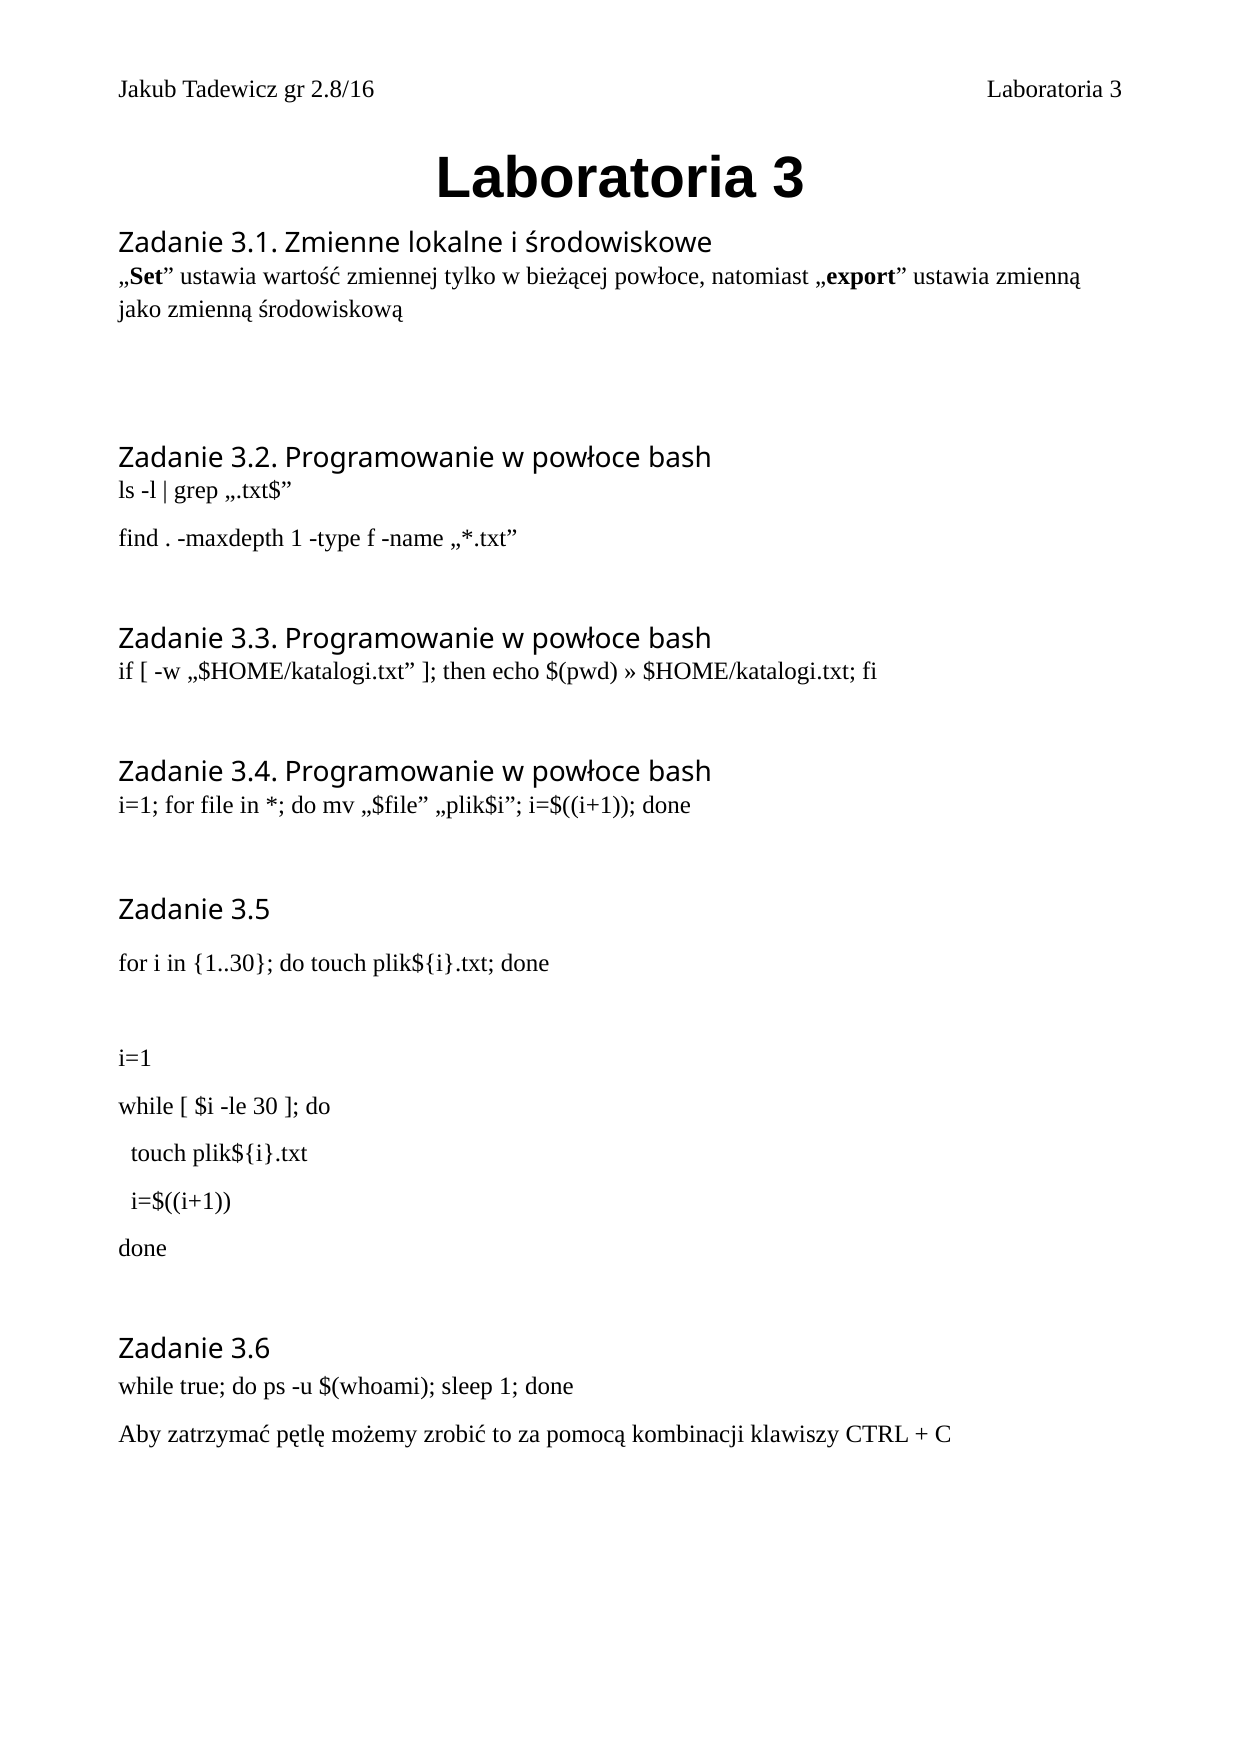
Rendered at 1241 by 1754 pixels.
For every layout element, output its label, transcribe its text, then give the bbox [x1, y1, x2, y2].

text Zadanie 3.4. Programowanie w powłoce bash [118, 752, 1122, 790]
text Zadanie 3.2. Programowanie w powłoce bash [118, 437, 1122, 475]
text touch plik${i}.txt [118, 1138, 1122, 1167]
text i=1; for file in *; do mv „$file” „plik$i”; i=$((i+1)); done [118, 790, 1122, 819]
text i=1 [118, 1043, 1122, 1072]
text Aby zatrzymać pętlę możemy zrobić to za pomocą kombinacji klawiszy CTRL + C [118, 1419, 1122, 1448]
text „Set” ustawia wartość zmiennej tylko w bieżącej powłoce, natomiast „export” ustawia zmienną jako zmienną środowiskową [118, 261, 1122, 323]
text Zadanie 3.3. Programowanie w powłoce bash [118, 618, 1122, 656]
text find . -maxdepth 1 -type f -name „*.txt” [118, 523, 1122, 552]
text while [ $i -le 30 ]; do [118, 1091, 1122, 1119]
text i=$((i+1)) [118, 1186, 1122, 1215]
text Zadanie 3.5 [118, 889, 1122, 928]
text Zadanie 3.1. Zmienne lokalne i środowiskowe [118, 223, 1122, 261]
text done [118, 1233, 1122, 1262]
text Zadanie 3.6 while true; do ps -u $(whoami); sleep 1; done [118, 1329, 1122, 1400]
text if [ -w „$HOME/katalogi.txt” ]; then echo $(pwd) » $HOME/katalogi.txt; fi [118, 656, 1122, 685]
text Laboratoria 3 [118, 143, 1122, 210]
text ls -l | grep „.txt$” [118, 475, 1122, 504]
text for i in {1..30}; do touch plik${i}.txt; done [118, 948, 1122, 977]
